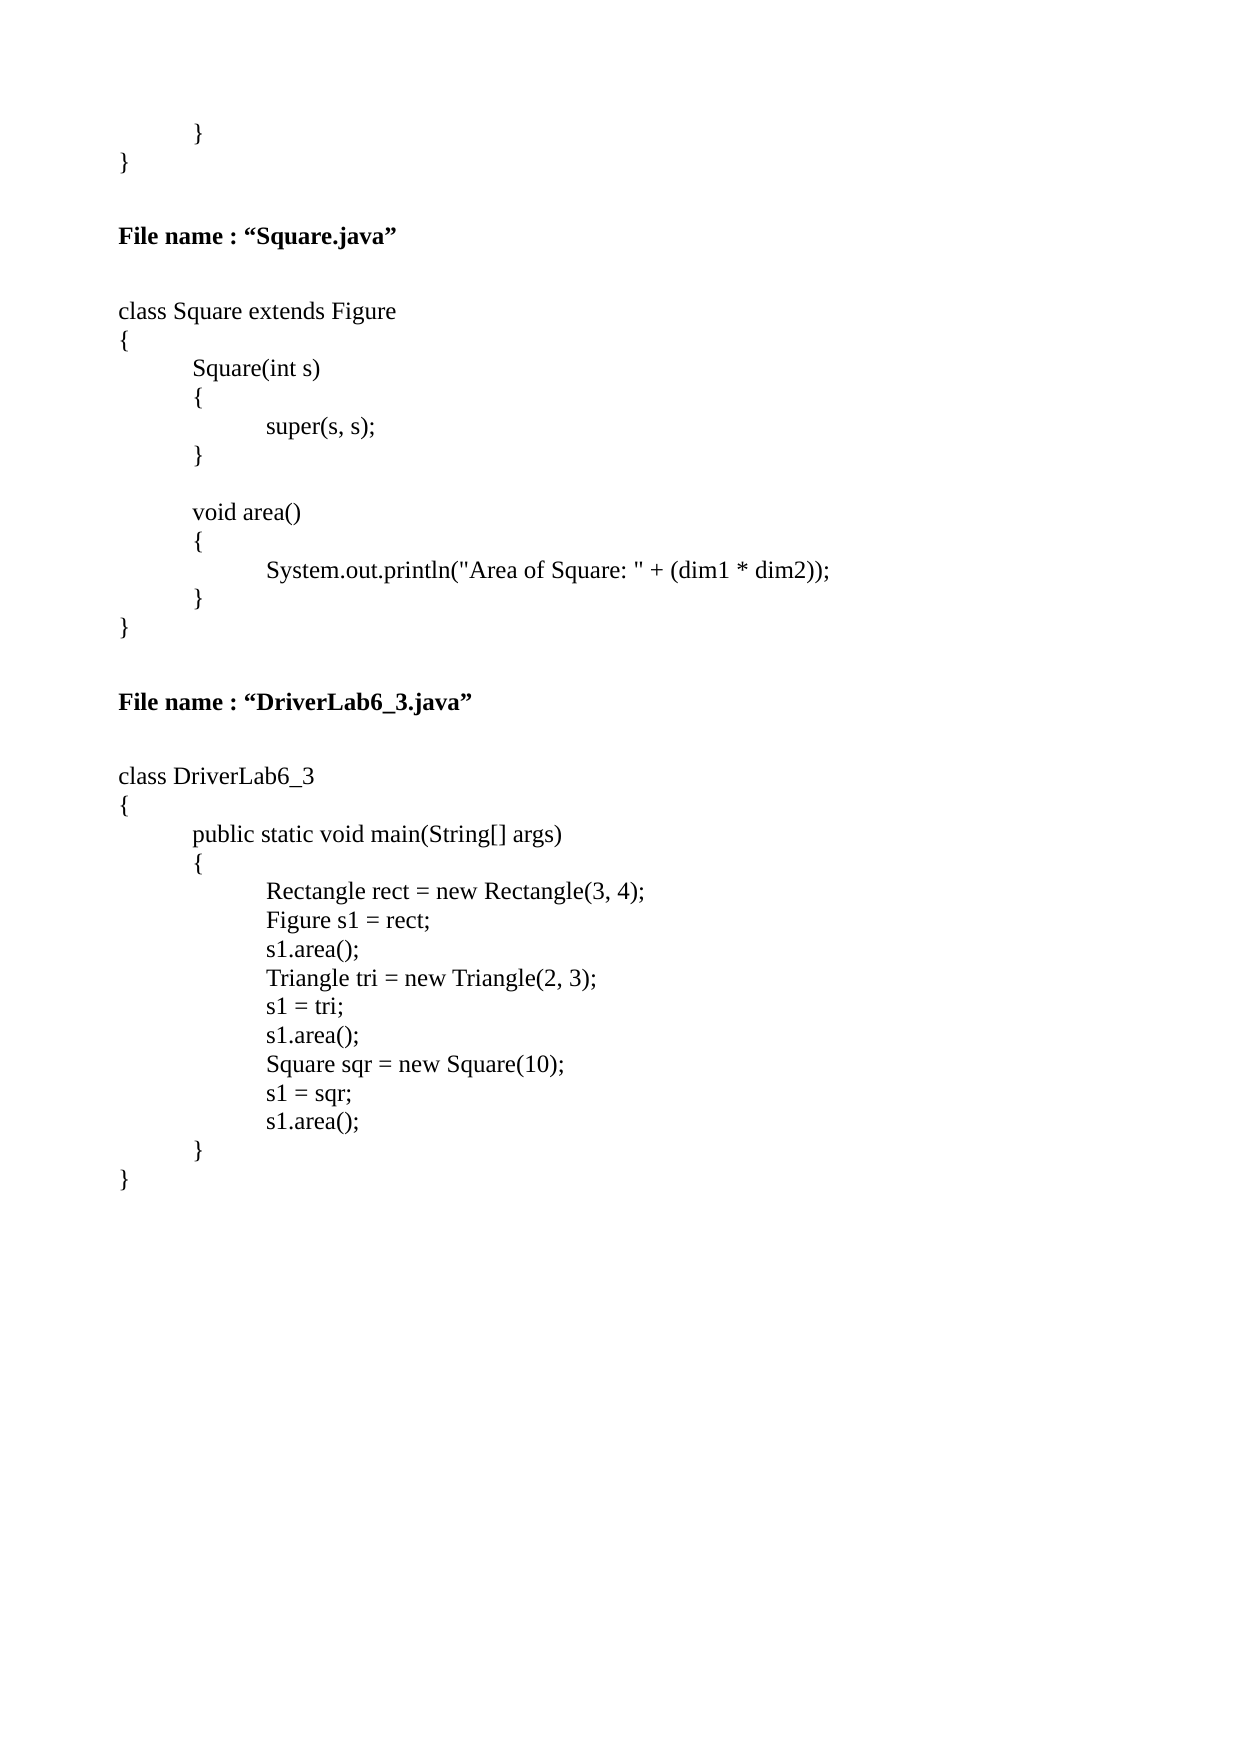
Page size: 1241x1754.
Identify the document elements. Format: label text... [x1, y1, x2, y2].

text { [118, 526, 1122, 555]
text File name : “Square.java” [118, 221, 1099, 250]
text void area() [118, 497, 1122, 526]
text System.out.println("Area of Square: " + (dim1 * dim2)); [118, 555, 1122, 583]
text Square sqr = new Square(10); [118, 1049, 1122, 1078]
text public static void main(String[] args) [118, 819, 1122, 848]
text s1.area(); [118, 934, 1122, 963]
text s1 = sqr; [118, 1078, 1122, 1106]
text } [118, 118, 1122, 147]
text super(s, s); [118, 411, 1122, 440]
text } [118, 1135, 1122, 1164]
text s1.area(); [118, 1106, 1122, 1135]
text { [118, 848, 1122, 876]
text { [118, 382, 1122, 411]
text s1 = tri; [118, 991, 1122, 1020]
text { [118, 325, 1122, 353]
text } [118, 612, 1099, 641]
text s1.area(); [118, 1020, 1122, 1049]
text } [118, 440, 1122, 468]
text { [118, 790, 1122, 819]
text Figure s1 = rect; [118, 905, 1122, 934]
text class Square extends Figure [118, 296, 1122, 325]
text } [118, 147, 1099, 176]
text Triangle tri = new Triangle(2, 3); [118, 963, 1122, 991]
text Rectangle rect = new Rectangle(3, 4); [118, 876, 1122, 905]
text Square(int s) [118, 353, 1122, 382]
text File name : “DriverLab6_3.java” [118, 687, 1099, 716]
text } [118, 583, 1122, 612]
text class DriverLab6_3 [118, 761, 1122, 790]
text } [118, 1164, 1122, 1193]
